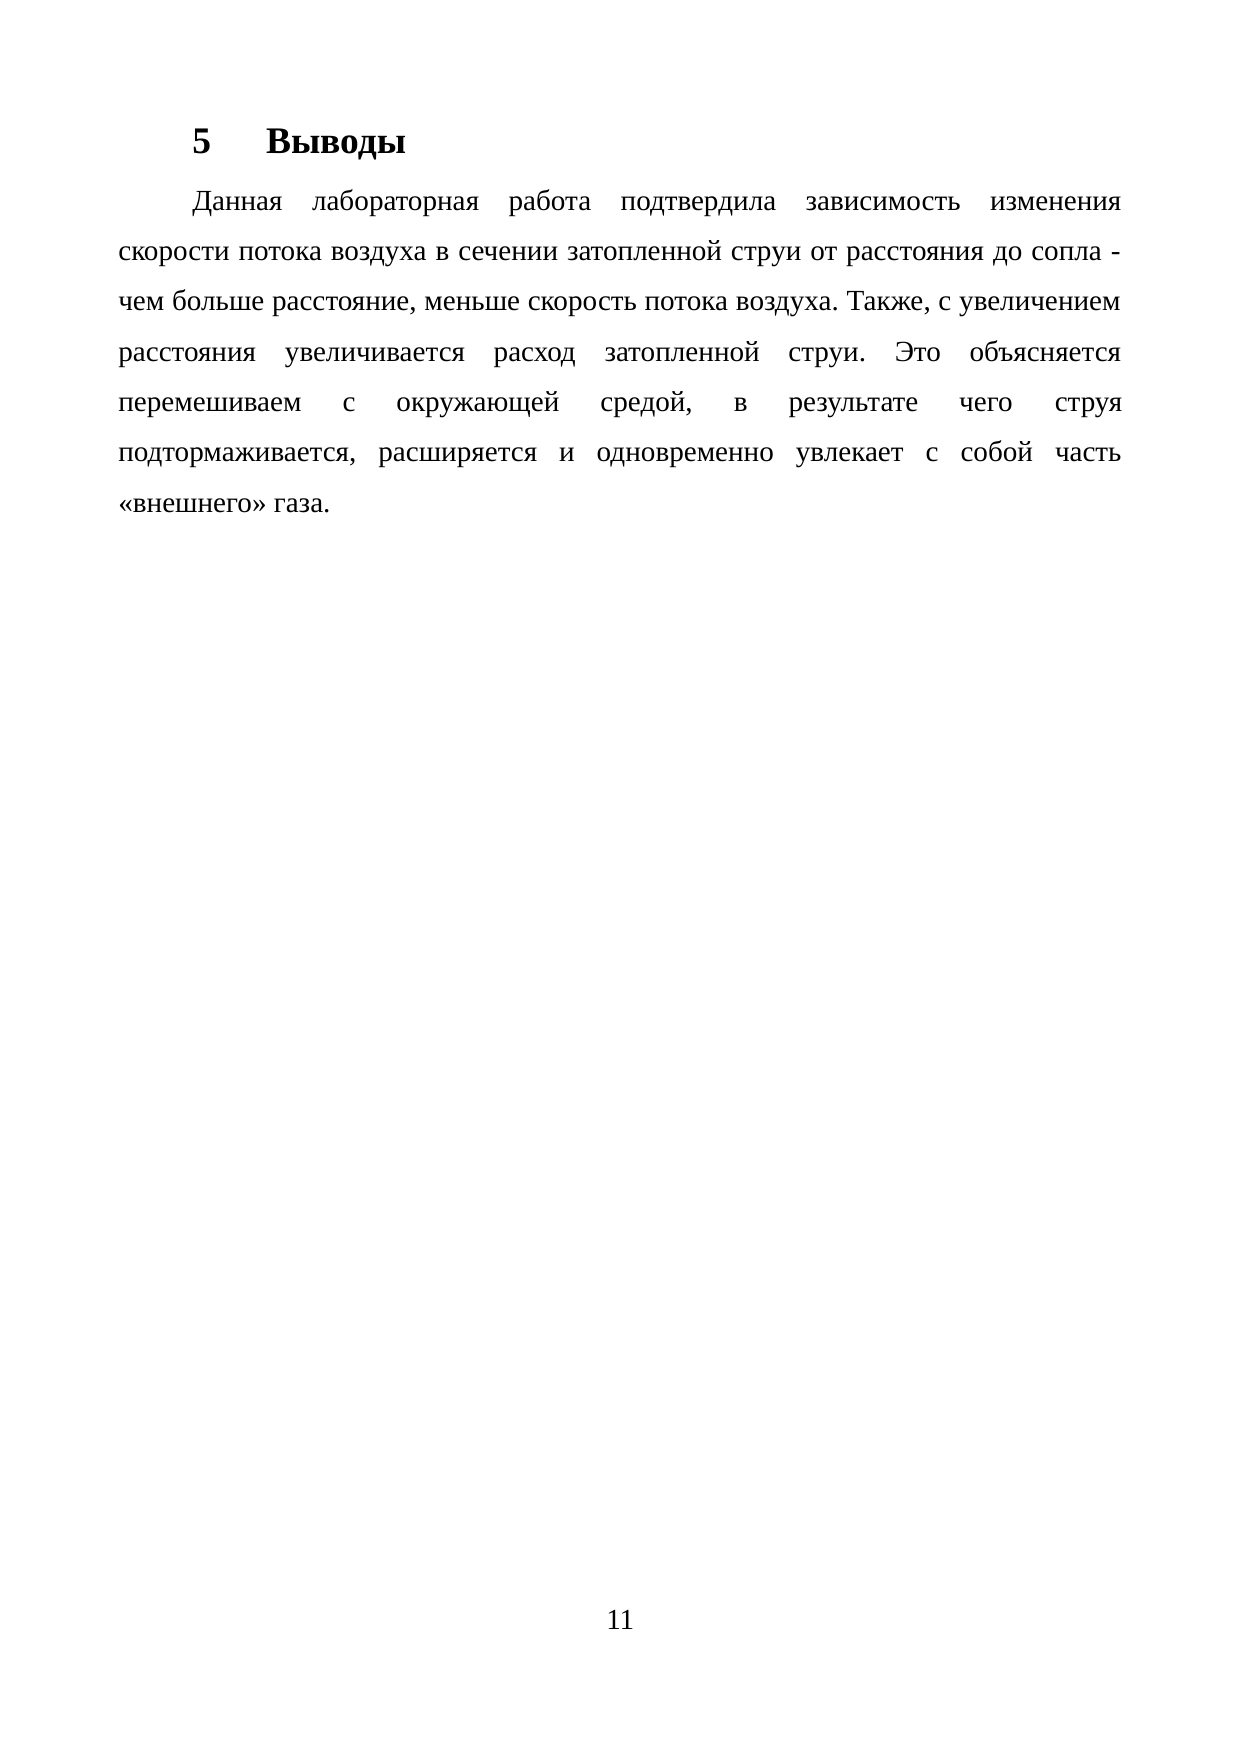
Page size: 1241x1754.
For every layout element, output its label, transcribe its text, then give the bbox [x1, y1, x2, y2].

subtitle Выводы [118, 118, 1122, 161]
text Данная лабораторная работа подтвердила зависимость изменения скорости потока воздуха в сечении затопленной струи от расстояния до сопла - чем больше расстояние, меньше скорость потока воздуха. Также, с увеличением расстояния увеличивается расход затопленной струи. Это объясняется перемешиваем с окружающей средой, в результате чего струя подтормаживается, расширяется и одновременно увлекает с собой часть «внешнего» газа. [118, 183, 1122, 518]
